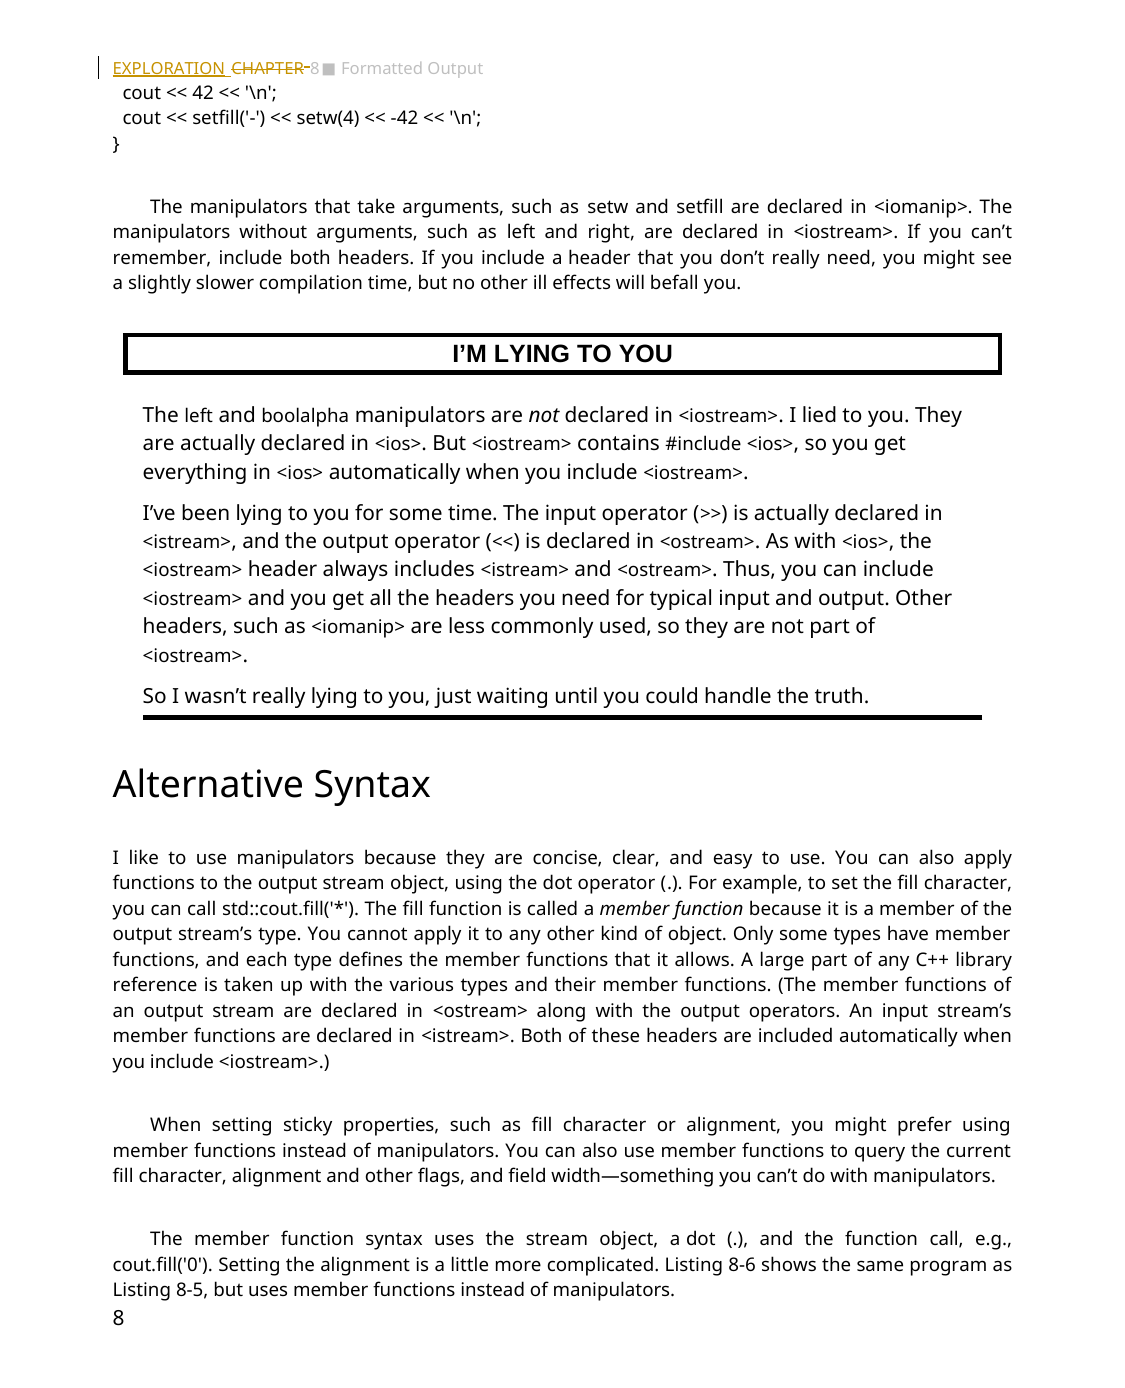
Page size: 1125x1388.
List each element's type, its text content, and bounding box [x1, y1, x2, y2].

text The manipulators that take arguments, such as setw and setfill are declared in <iomanip>. The manipulators without arguments, such as left and right, are declared in <iostream>. If you can’t remember, include both headers. If you include a header that you don’t really need, you might see a slightly slower compilation time, but no other ill effects will befall you. [112, 193, 1012, 295]
text } [112, 130, 1012, 156]
subtitle Alternative Syntax [112, 758, 1012, 809]
text I’ve been lying to you for some time. The input operator (>>) is actually declared in <istream>, and the output operator (<<) is declared in <ostream>. As with <ios>, the <iostream> header always includes <istream> and <ostream>. Thus, you can include <iostream> and you get all the headers you need for typical input and output. Other headers, such as <iomanip> are less commonly used, so they are not part of <iostream>. [142, 498, 982, 668]
text cout << setfill('-') << setw(4) << -42 << '\n'; [112, 104, 1012, 130]
text cout << 42 << '\n'; [112, 79, 1012, 104]
text So I wasn’t really lying to you, just waiting until you could handle the truth. [142, 681, 982, 720]
text The member function syntax uses the stream object, a dot (.), and the function call, e.g., cout.fill('0'). Setting the alignment is a little more complicated. Listing 8‑6 shows the same program as Listing 8‑5, but uses member functions instead of manipulators. [112, 1225, 1012, 1302]
text I like to use manipulators because they are concise, clear, and easy to use. You can also apply functions to the output stream object, using the dot operator (.). For example, to set the fill character, you can call std::cout.fill('*'). The fill function is called a member function because it is a member of the output stream’s type. You cannot apply it to any other kind of object. Only some types have member functions, and each type defines the member functions that it allows. A large part of any C++ library reference is taken up with the various types and their member functions. (The member functions of an output stream are declared in <ostream> along with the output operators. An input stream’s member functions are declared in <istream>. Both of these headers are included automatically when you include <iostream>.) [112, 844, 1012, 1074]
text When setting sticky properties, such as fill character or alignment, you might prefer using member functions instead of manipulators. You can also use member functions to query the current fill character, alignment and other flags, and field width—something you can’t do with manipulators. [112, 1111, 1012, 1188]
text The left and boolalpha manipulators are not declared in <iostream>. I lied to you. They are actually declared in <ios>. But <iostream> contains #include <ios>, so you get everything in <ios> automatically when you include <iostream>. [142, 400, 982, 485]
text I’m Lying To you [128, 337, 998, 370]
